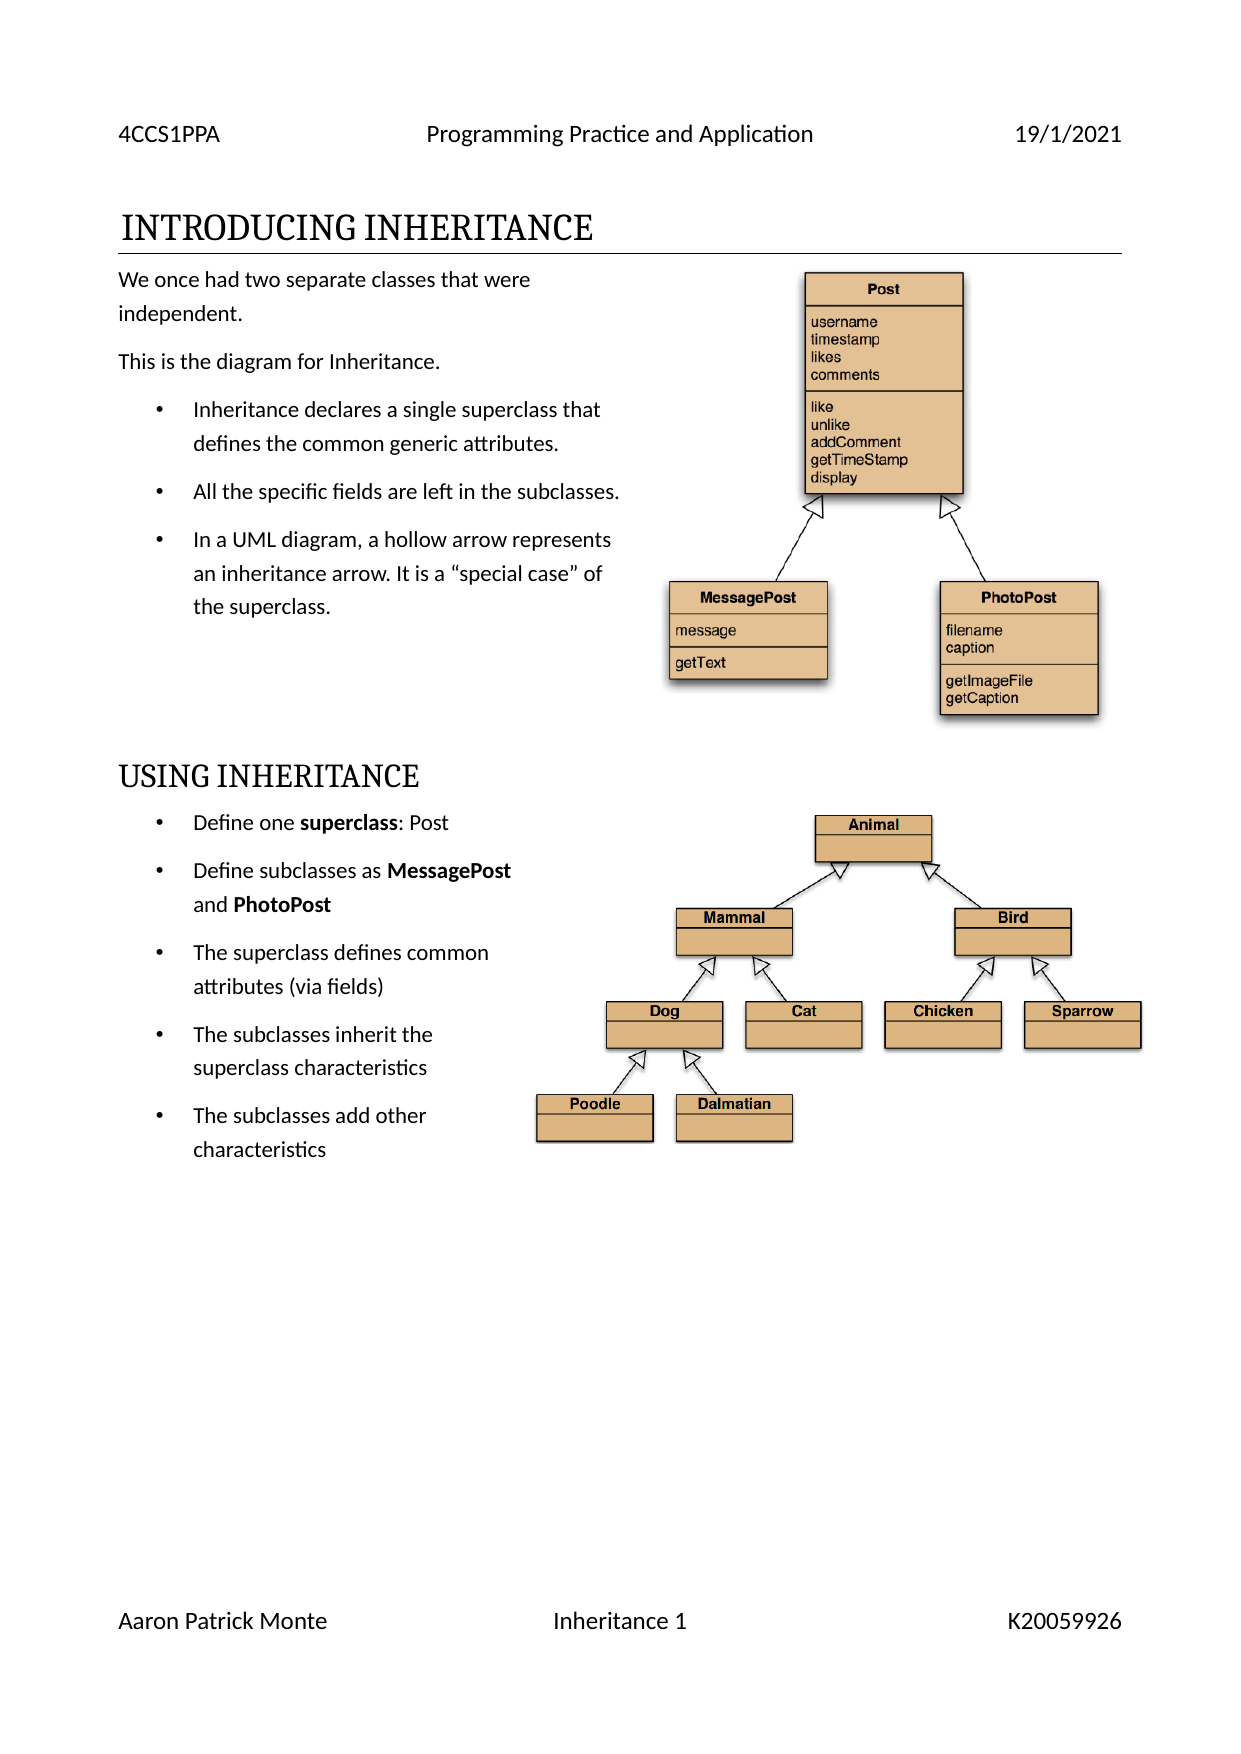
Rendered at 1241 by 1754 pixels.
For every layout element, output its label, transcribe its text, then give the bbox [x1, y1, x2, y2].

subtitle Introducing Inheritance [118, 203, 1122, 253]
list In a UML diagram, a hollow arrow represents an inheritance arrow. It is a “special case” of the superclass. [156, 525, 626, 620]
list The subclasses add other characteristics [156, 1102, 1122, 1163]
picture [626, 257, 1145, 737]
list Define one superclass: Post [156, 808, 1122, 837]
list The superclass defines common attributes (via fields) [156, 938, 525, 1000]
list All the specific fields are left in the subclasses. [156, 477, 626, 505]
text This is the diagram for Inheritance. [118, 347, 626, 375]
picture [525, 809, 1161, 1155]
list Inheritance declares a single superclass that defines the common generic attributes. [156, 395, 626, 457]
text We once had two separate classes that were independent. [118, 266, 626, 327]
subtitle Using Inheritance [118, 757, 1122, 796]
list The subclasses inherit the superclass characteristics [156, 1020, 525, 1082]
list Define subclasses as MessagePost and PhotoPost [156, 857, 525, 918]
